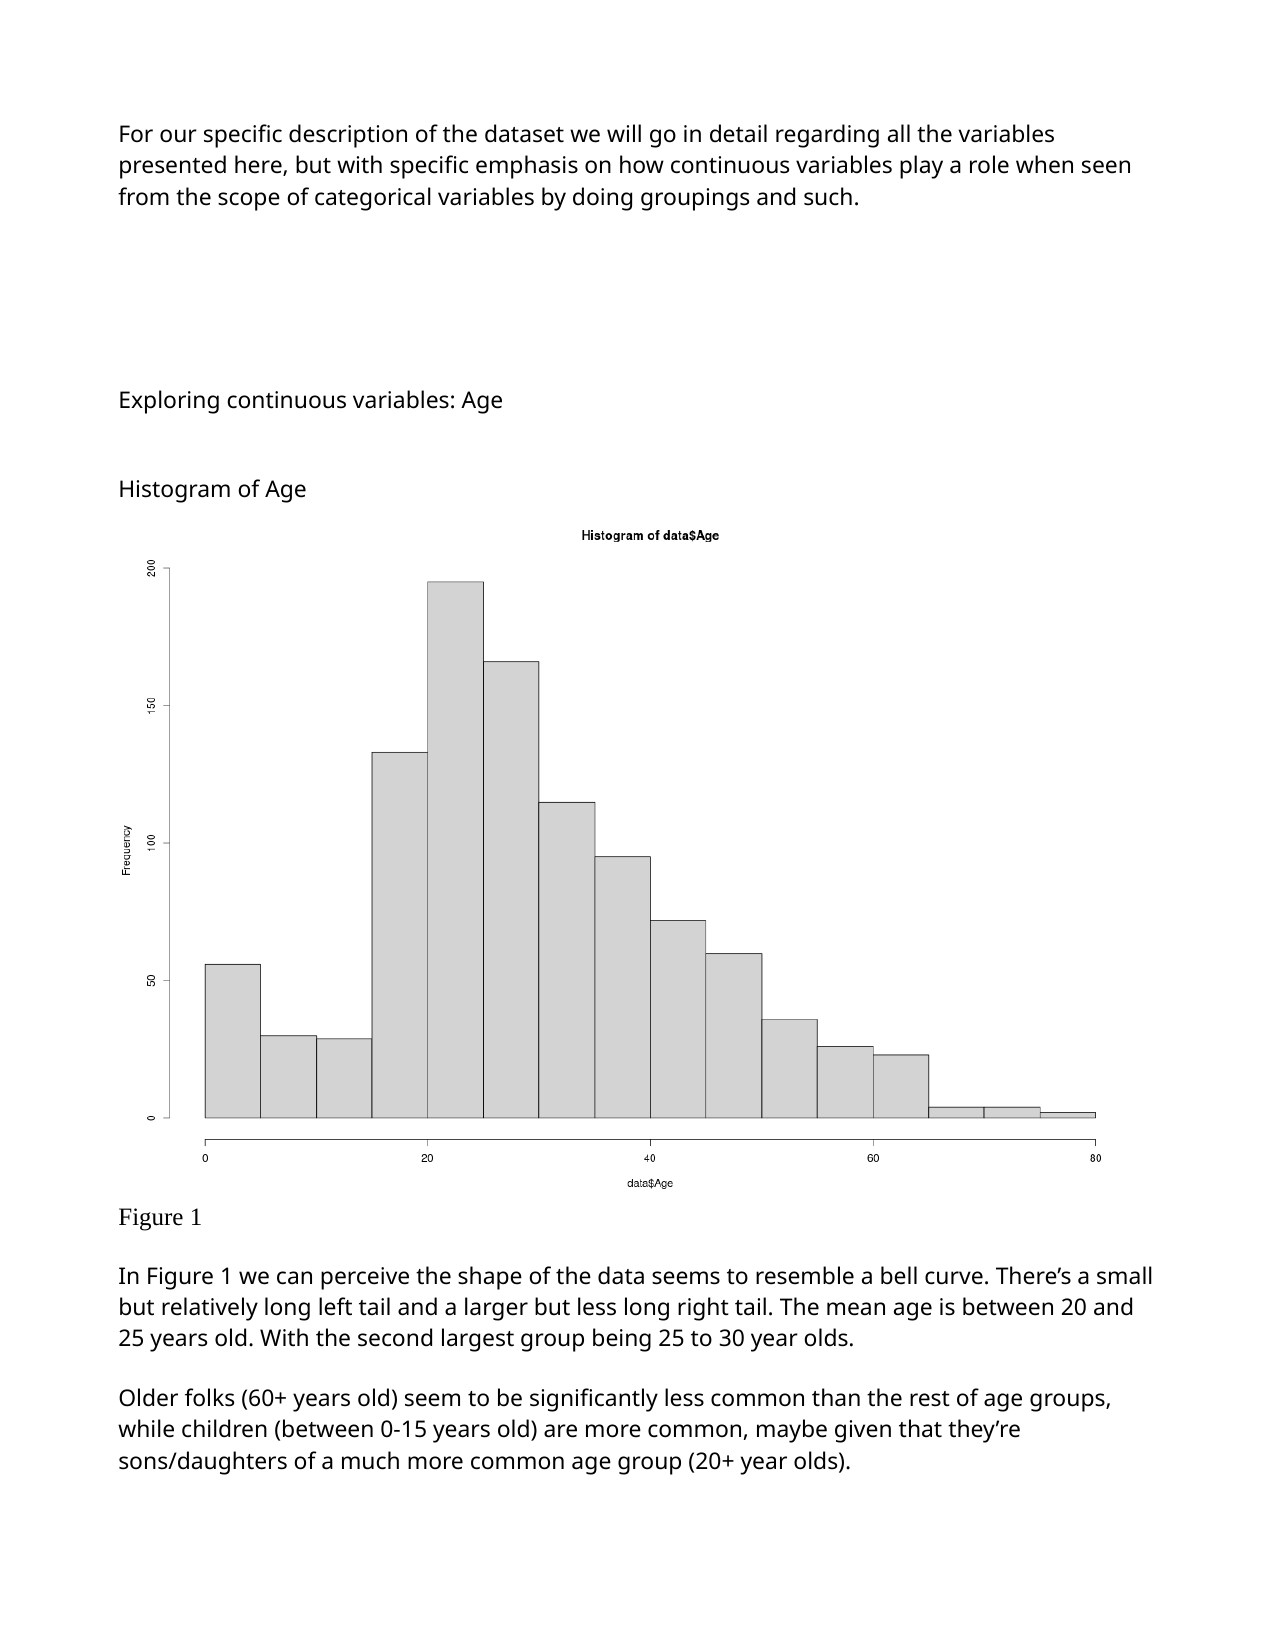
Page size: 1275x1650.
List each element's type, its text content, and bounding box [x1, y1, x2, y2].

text For our specific description of the dataset we will go in detail regarding all the variables presented here, but with specific emphasis on how continuous variables play a role when seen from the scope of categorical variables by doing groupings and such. [118, 118, 1157, 212]
text [118, 504, 1157, 509]
text Older folks (60+ years old) seem to be significantly less common than the rest of age groups, while children (between 0-15 years old) are more common, maybe given that they’re sons/daughters of a much more common age group (20+ year olds). [118, 1382, 1157, 1476]
text In Figure 1 we can perceive the shape of the data seems to resemble a bell curve. There’s a small but relatively long left tail and a larger but less long right tail. The mean age is between 20 and 25 years old. With the second largest group being 25 to 30 year olds. [118, 1260, 1157, 1353]
text Exploring continuous variables: Age [118, 384, 1157, 416]
text Histogram of Age [118, 473, 1157, 504]
text Figure 1 [118, 1203, 1157, 1231]
picture [118, 509, 1157, 1203]
